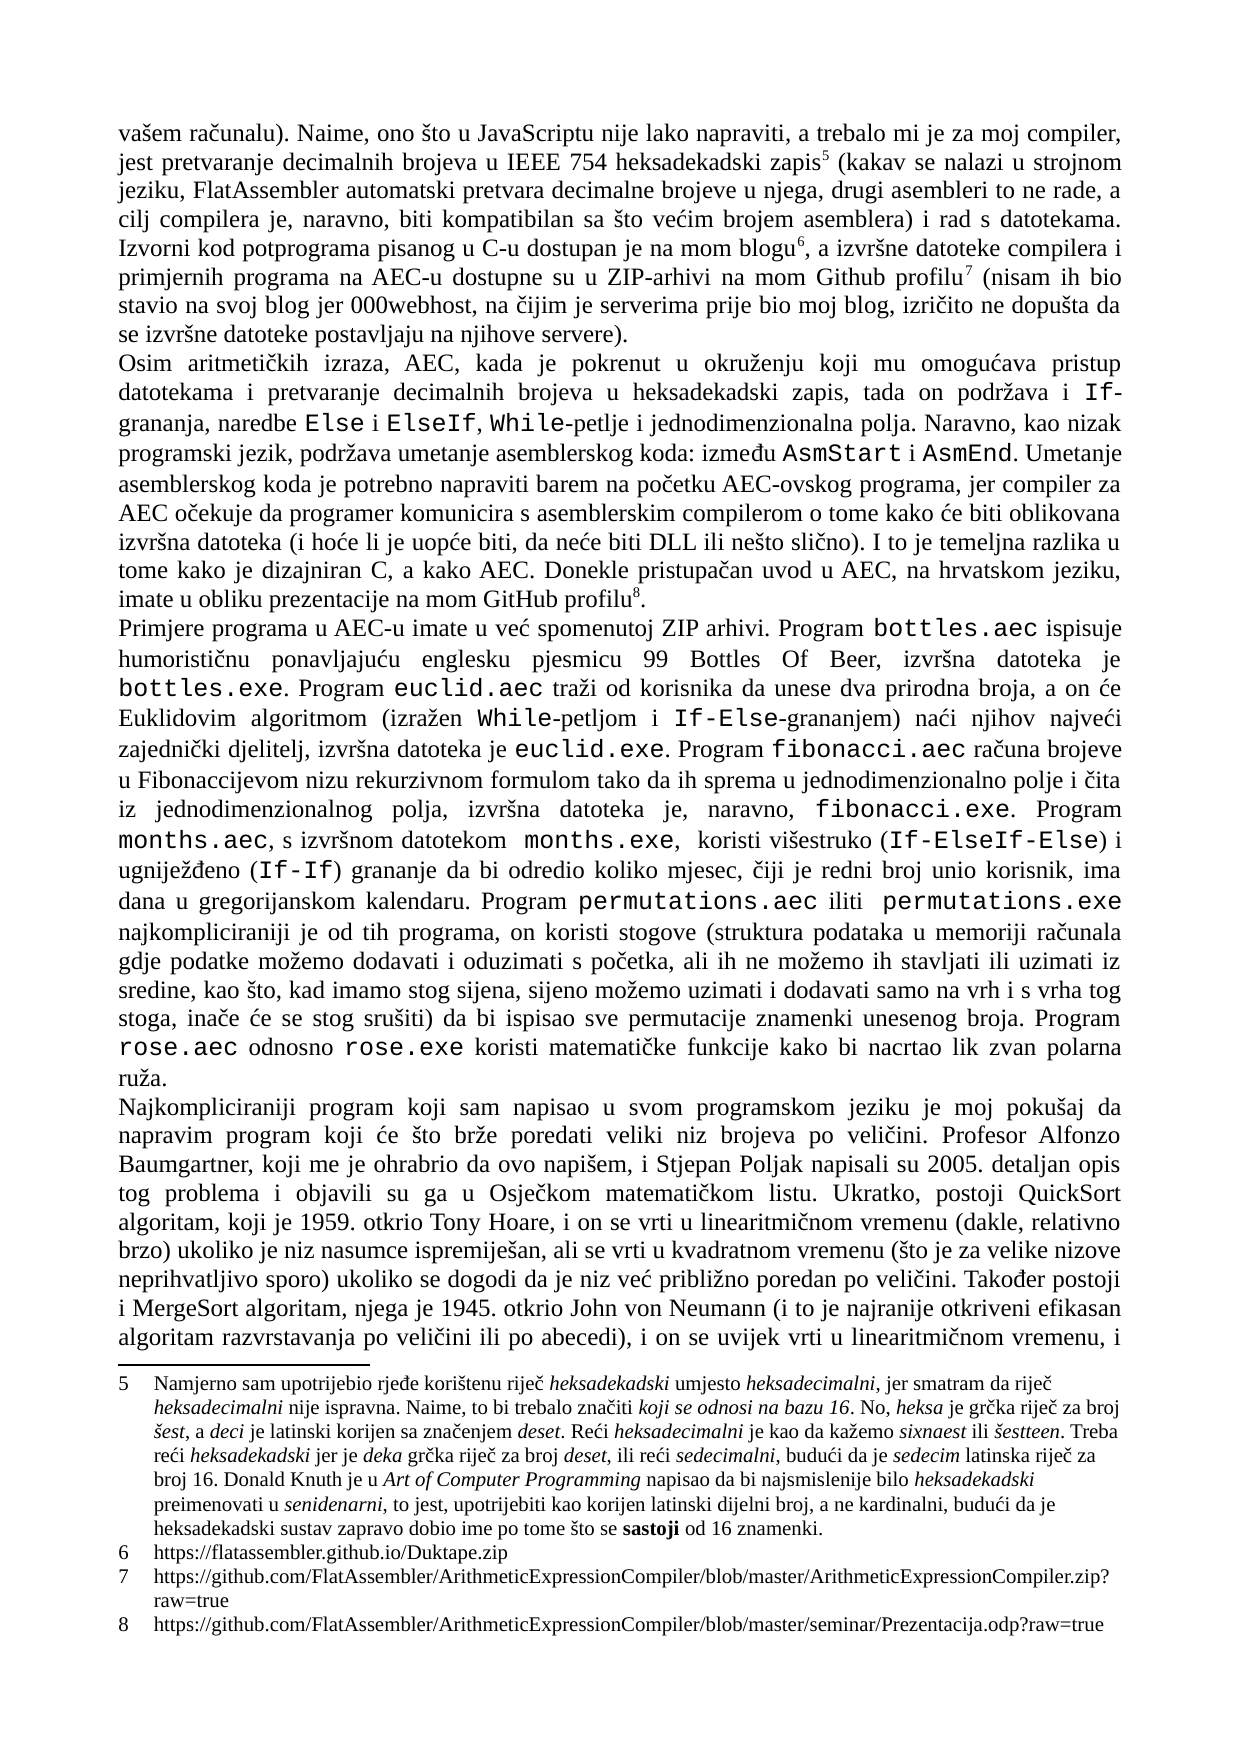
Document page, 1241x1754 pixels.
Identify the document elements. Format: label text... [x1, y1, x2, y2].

text Osim aritmetičkih izraza, AEC, kada je pokrenut u okruženju koji mu omogućava pristup datotekama i pretvaranje decimalnih brojeva u heksadekadski zapis, tada on podržava i If-grananja, naredbe Else i ElseIf, While-petlje i jednodimenzionalna polja. Naravno, kao nizak programski jezik, podržava umetanje asemblerskog koda: između AsmStart i AsmEnd. Umetanje asemblerskog koda je potrebno napraviti barem na početku AEC-ovskog programa, jer compiler za AEC očekuje da programer komunicira s asemblerskim compilerom o tome kako će biti oblikovana izvršna datoteka (i hoće li je uopće biti, da neće biti DLL ili nešto slično). I to je temeljna razlika u tome kako je dizajniran C, a kako AEC. Donekle pristupačan uvod u AEC, na hrvatskom jeziku, imate u obliku prezentacije na mom GitHub profilu. [118, 348, 1122, 613]
text Najkompliciraniji program koji sam napisao u svom programskom jeziku je moj pokušaj da napravim program koji će što brže poredati veliki niz brojeva po veličini. Profesor Alfonzo Baumgartner, koji me je ohrabrio da ovo napišem, i Stjepan Poljak napisali su 2005. detaljan opis tog problema i objavili su ga u Osječkom matematičkom listu. Ukratko, postoji QuickSort algoritam, koji je 1959. otkrio Tony Hoare, i on se vrti u linearitmičnom vremenu (dakle, relativno brzo) ukoliko je niz nasumce ispremiješan, ali se vrti u kvadratnom vremenu (što je za velike nizove neprihvatljivo sporo) ukoliko se dogodi da je niz već približno poredan po veličini. Također postoji i MergeSort algoritam, njega je 1945. otkrio John von Neumann (i to je najranije otkriveni efikasan algoritam razvrstavanja po veličini ili po abecedi), i on se uvijek vrti u linearitmičnom vremenu, i [118, 1092, 1122, 1351]
text Namjerno sam upotrijebio rjeđe korištenu riječ heksadekadski umjesto heksadecimalni, jer smatram da riječ heksadecimalni nije ispravna. Naime, to bi trebalo značiti koji se odnosi na bazu 16. No, heksa je grčka riječ za broj šest, a deci je latinski korijen sa značenjem deset. Reći heksadecimalni je kao da kažemo sixnaest ili šestteen. Treba reći heksadekadski jer je deka grčka riječ za broj deset, ili reći sedecimalni, budući da je sedecim latinska riječ za broj 16. Donald Knuth je u Art of Computer Programming napisao da bi najsmislenije bilo heksadekadski preimenovati u senidenarni, to jest, upotrijebiti kao korijen latinski dijelni broj, a ne kardinalni, budući da je heksadekadski sustav zapravo dobio ime po tome što se sastoji od 16 znamenki. [118, 1371, 1122, 1539]
text vašem računalu). Naime, ono što u JavaScriptu nije lako napraviti, a trebalo mi je za moj compiler, jest pretvaranje decimalnih brojeva u IEEE 754 heksadekadski zapis (kakav se nalazi u strojnom jeziku, FlatAssembler automatski pretvara decimalne brojeve u njega, drugi asembleri to ne rade, a cilj compilera je, naravno, biti kompatibilan sa što većim brojem asemblera) i rad s datotekama. Izvorni kod potprograma pisanog u C-u dostupan je na mom blogu, a izvršne datoteke compilera i primjernih programa na AEC-u dostupne su u ZIP-arhivi na mom Github profilu (nisam ih bio stavio na svoj blog jer 000webhost, na čijim je serverima prije bio moj blog, izričito ne dopušta da se izvršne datoteke postavljaju na njihove servere). [118, 118, 1122, 348]
text https://flatassembler.github.io/Duktape.zip [118, 1539, 1122, 1564]
text Primjere programa u AEC-u imate u već spomenutoj ZIP arhivi. Program bottles.aec ispisuje humorističnu ponavljajuću englesku pjesmicu 99 Bottles Of Beer, izvršna datoteka je bottles.exe. Program euclid.aec traži od korisnika da unese dva prirodna broja, a on će Euklidovim algoritmom (izražen While-petljom i If-Else-grananjem) naći njihov najveći zajednički djelitelj, izvršna datoteka je euclid.exe. Program fibonacci.aec računa brojeve u Fibonaccijevom nizu rekurzivnom formulom tako da ih sprema u jednodimenzionalno polje i čita iz jednodimenzionalnog polja, izvršna datoteka je, naravno, fibonacci.exe. Program months.aec, s izvršnom datotekom months.exe, koristi višestruko (If-ElseIf-Else) i ugniježđeno (If-If) grananje da bi odredio koliko mjesec, čiji je redni broj unio korisnik, ima dana u gregorijanskom kalendaru. Program permutations.aec iliti permutations.exe najkompliciraniji je od tih programa, on koristi stogove (struktura podataka u memoriji računala gdje podatke možemo dodavati i oduzimati s početka, ali ih ne možemo ih stavljati ili uzimati iz sredine, kao što, kad imamo stog sijena, sijeno možemo uzimati i dodavati samo na vrh i s vrha tog stoga, inače će se stog srušiti) da bi ispisao sve permutacije znamenki unesenog broja. Program rose.aec odnosno rose.exe koristi matematičke funkcije kako bi nacrtao lik zvan polarna ruža. [118, 613, 1122, 1092]
text https://github.com/FlatAssembler/ArithmeticExpressionCompiler/blob/master/ArithmeticExpressionCompiler.zip?raw=true [118, 1564, 1122, 1612]
text https://github.com/FlatAssembler/ArithmeticExpressionCompiler/blob/master/seminar/Prezentacija.odp?raw=true [118, 1612, 1122, 1636]
